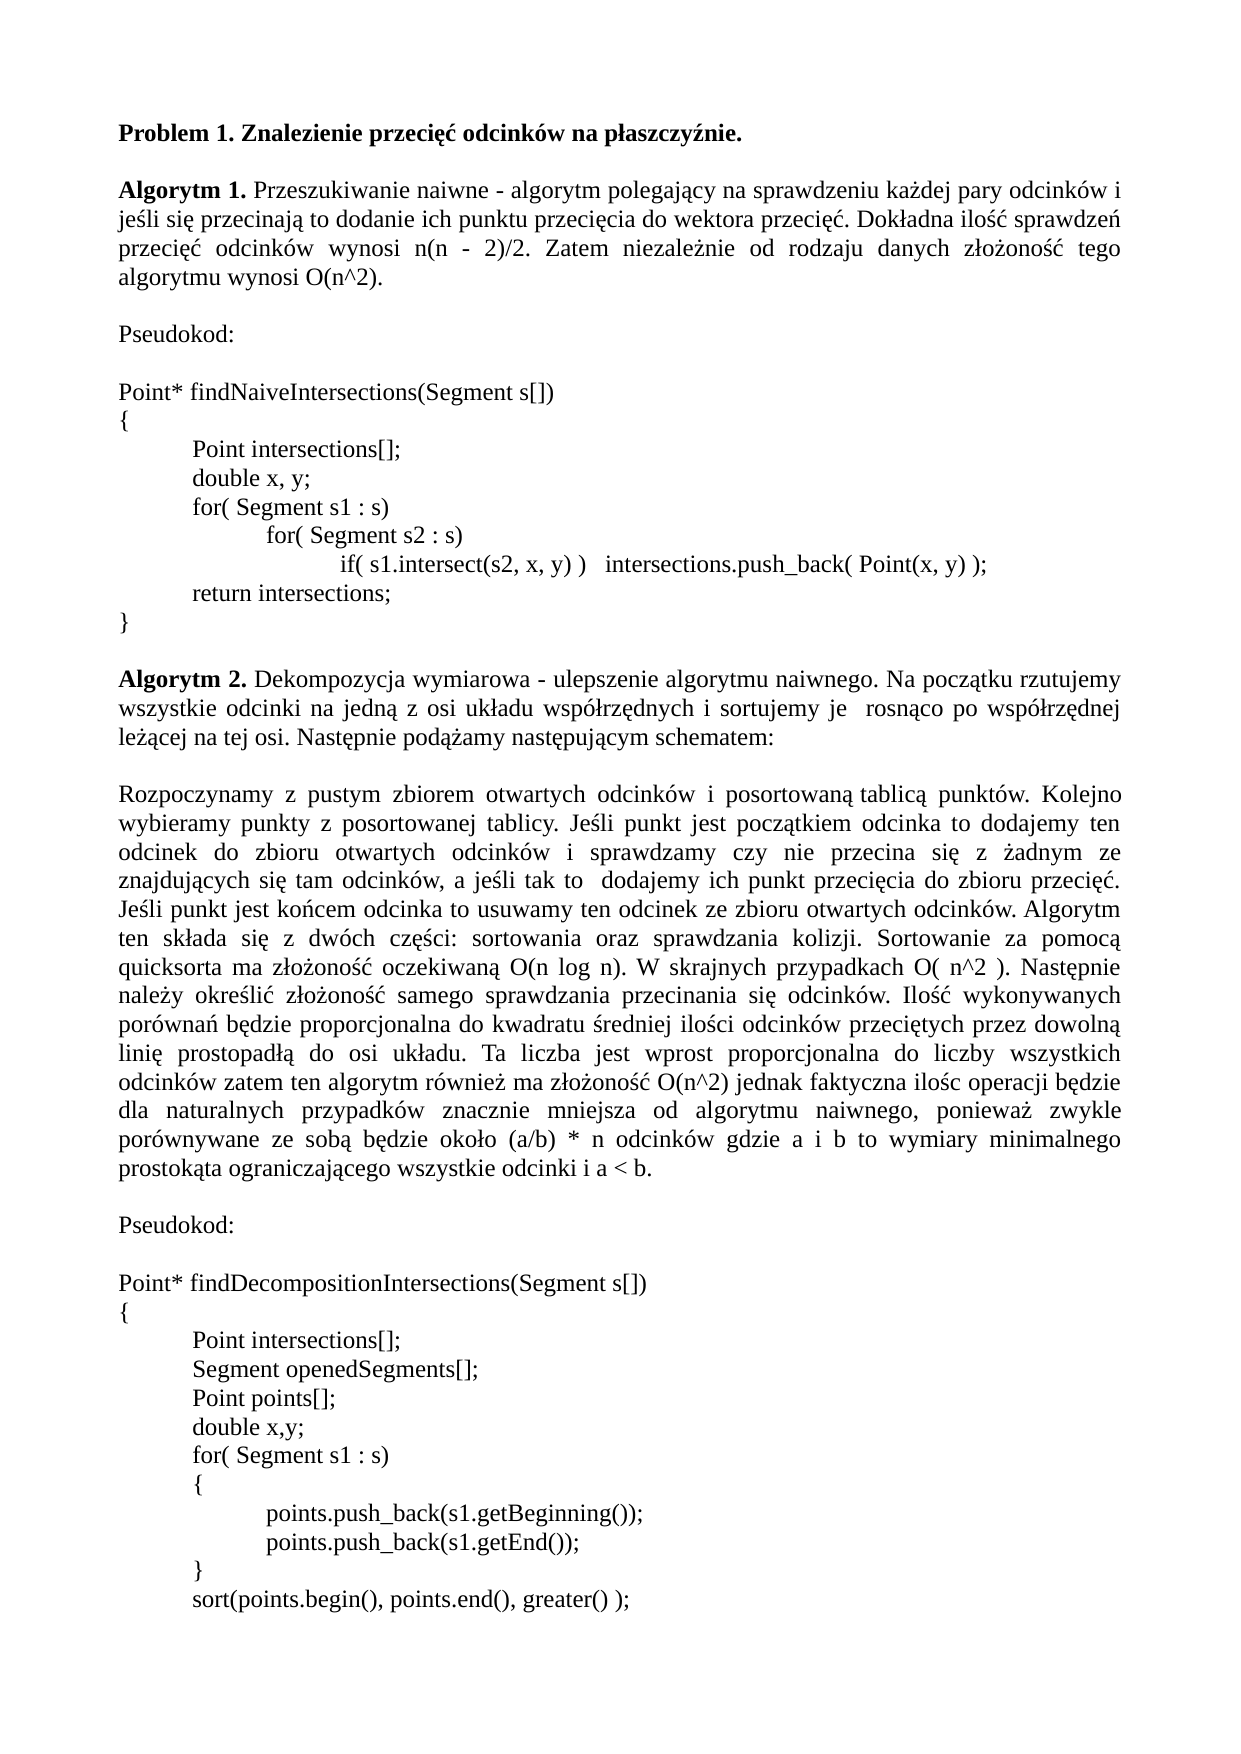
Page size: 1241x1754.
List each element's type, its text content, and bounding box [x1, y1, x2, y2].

text sort(points.begin(), points.end(), greater() ); [118, 1584, 1122, 1613]
text double x, y; [118, 463, 1122, 492]
text double x,y; [118, 1412, 1122, 1441]
text Point* findDecompositionIntersections(Segment s[]) [118, 1268, 1122, 1297]
text { [118, 406, 1122, 434]
text Problem 1. Znalezienie przecięć odcinków na płaszczyźnie. [118, 118, 1122, 147]
text Point* findNaiveIntersections(Segment s[]) [118, 377, 1122, 406]
text { [118, 1469, 1122, 1498]
text for( Segment s1 : s) [118, 492, 1122, 521]
text Point intersections[]; [118, 1326, 1122, 1354]
text Point points[]; [118, 1383, 1122, 1412]
text Algorytm 2. Dekompozycja wymiarowa - ulepszenie algorytmu naiwnego. Na początku rzutujemy wszystkie odcinki na jedną z osi układu współrzędnych i sortujemy je rosnąco po współrzędnej leżącej na tej osi. Następnie podążamy następującym schematem: [118, 664, 1122, 751]
text Pseudokod: [118, 1211, 1122, 1239]
text Algorytm 1. Przeszukiwanie naiwne - algorytm polegający na sprawdzeniu każdej pary odcinków i jeśli się przecinają to dodanie ich punktu przecięcia do wektora przecięć. Dokładna ilość sprawdzeń przecięć odcinków wynosi n(n - 2)/2. Zatem niezależnie od rodzaju danych złożoność tego algorytmu wynosi O(n^2). [118, 176, 1122, 291]
text Pseudokod: [118, 319, 1122, 348]
text return intersections; [118, 578, 1122, 607]
text points.push_back(s1.getBeginning()); [118, 1498, 1122, 1527]
text for( Segment s2 : s) [118, 521, 1122, 549]
text } [118, 1556, 1122, 1584]
text if( s1.intersect(s2, x, y) ) intersections.push_back( Point(x, y) ); [118, 549, 1122, 578]
text Rozpoczynamy z pustym zbiorem otwartych odcinków i posortowaną tablicą punktów. Kolejno wybieramy punkty z posortowanej tablicy. Jeśli punkt jest początkiem odcinka to dodajemy ten odcinek do zbioru otwartych odcinków i sprawdzamy czy nie przecina się z żadnym ze znajdujących się tam odcinków, a jeśli tak to dodajemy ich punkt przecięcia do zbioru przecięć. Jeśli punkt jest końcem odcinka to usuwamy ten odcinek ze zbioru otwartych odcinków. Algorytm ten składa się z dwóch części: sortowania oraz sprawdzania kolizji. Sortowanie za pomocą quicksorta ma złożoność oczekiwaną O(n log n). W skrajnych przypadkach O( n^2 ). Następnie należy określić złożoność samego sprawdzania przecinania się odcinków. Ilość wykonywanych porównań będzie proporcjonalna do kwadratu średniej ilości odcinków przeciętych przez dowolną linię prostopadłą do osi układu. Ta liczba jest wprost proporcjonalna do liczby wszystkich odcinków zatem ten algorytm również ma złożoność O(n^2) jednak faktyczna ilośc operacji będzie dla naturalnych przypadków znacznie mniejsza od algorytmu naiwnego, ponieważ zwykle porównywane ze sobą będzie około (a/b) * n odcinków gdzie a i b to wymiary minimalnego prostokąta ograniczającego wszystkie odcinki i a < b. [118, 779, 1122, 1182]
text for( Segment s1 : s) [118, 1441, 1122, 1469]
text points.push_back(s1.getEnd()); [118, 1527, 1122, 1556]
text { [118, 1297, 1122, 1326]
text Point intersections[]; [118, 434, 1122, 463]
text Segment openedSegments[]; [118, 1354, 1122, 1383]
text } [118, 607, 1122, 636]
